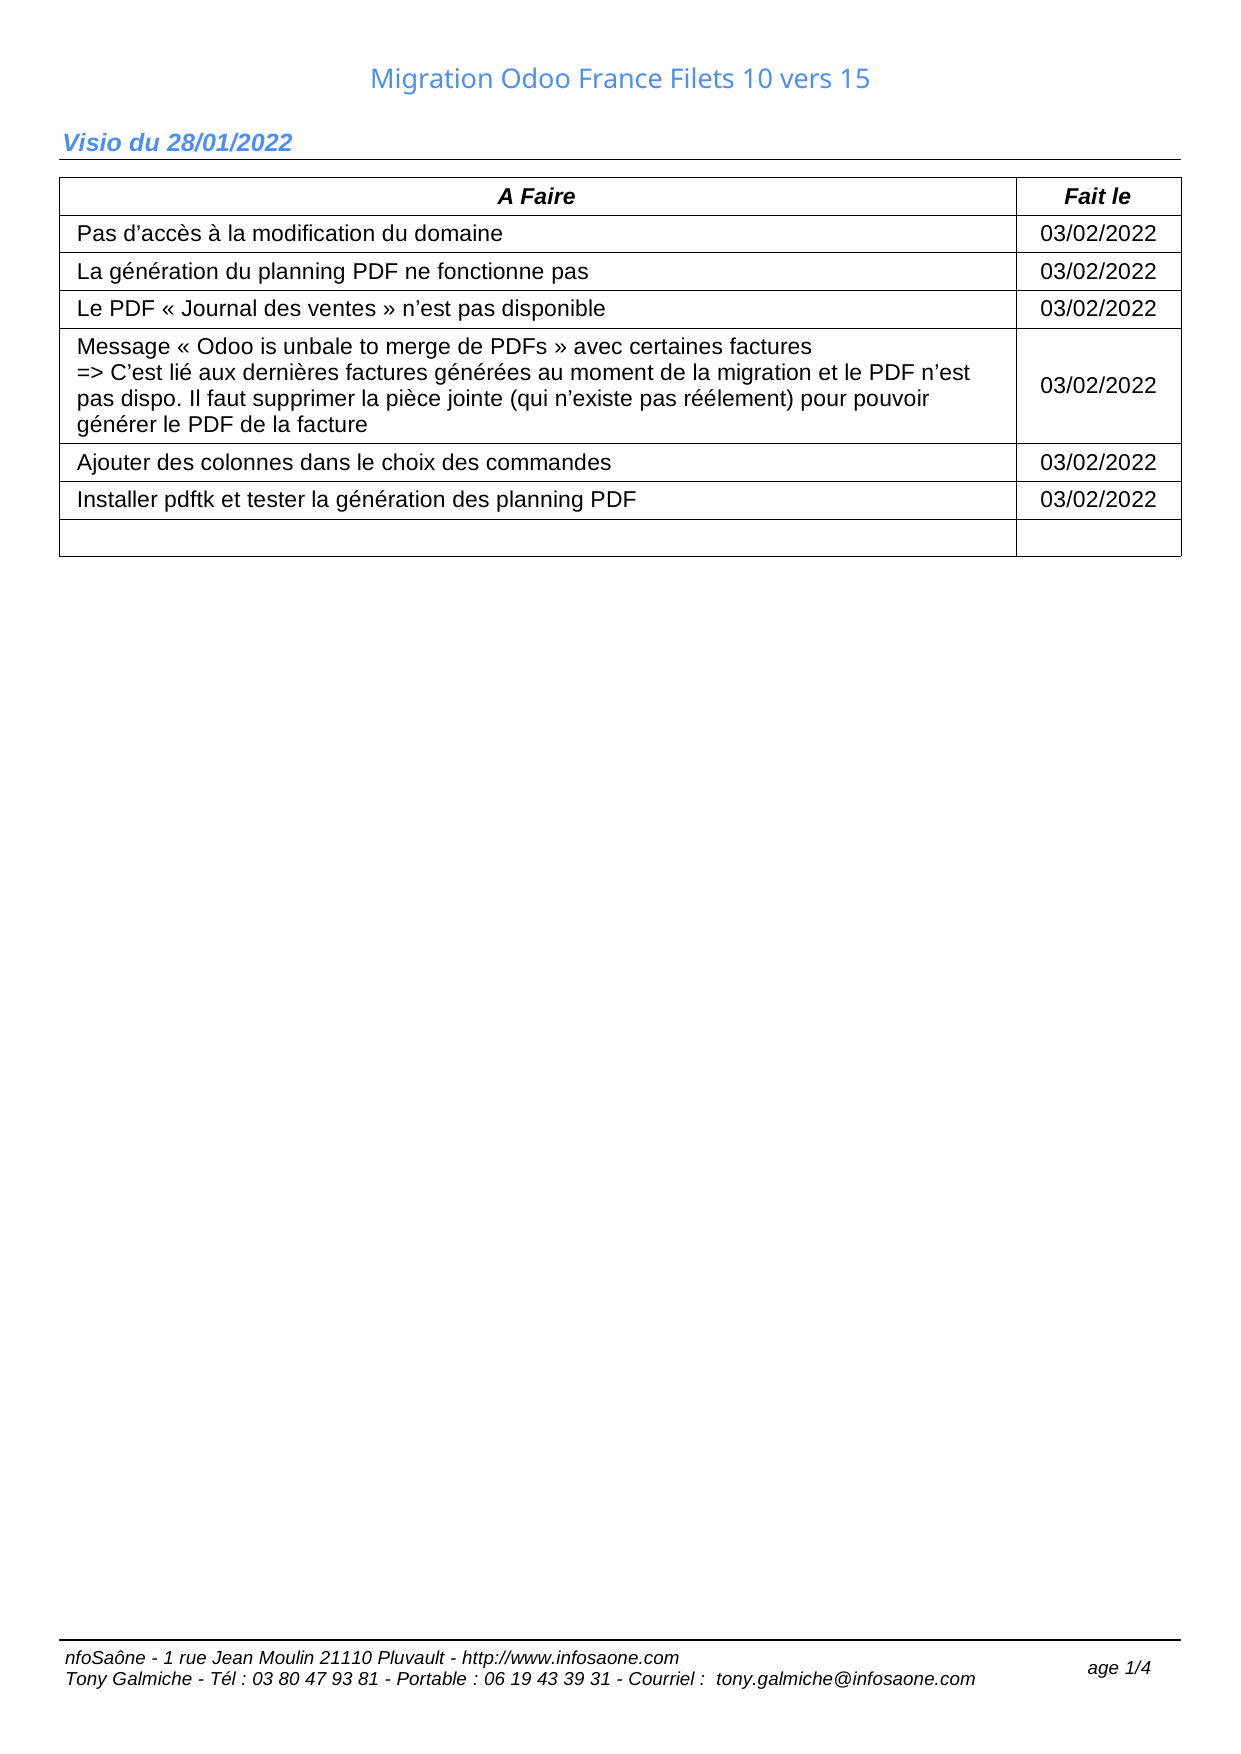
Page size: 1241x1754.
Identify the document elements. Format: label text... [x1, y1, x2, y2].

table_cell Ajouter des colonnes dans le choix des commandes [60, 444, 1016, 481]
table_cell 03/02/2022 [1017, 216, 1181, 252]
table_header A Faire [60, 178, 1016, 215]
table_header Fait le [1017, 178, 1181, 215]
table_cell 03/02/2022 [1017, 482, 1181, 519]
table_cell La génération du planning PDF ne fonctionne pas [60, 253, 1016, 290]
table_cell 03/02/2022 [1017, 329, 1181, 443]
table_cell Le PDF « Journal des ventes » n’est pas disponible [60, 291, 1016, 328]
table_cell [60, 520, 1016, 556]
table_cell 03/02/2022 [1017, 444, 1181, 481]
table_cell Pas d’accès à la modification du domaine [60, 216, 1016, 252]
table_cell 03/02/2022 [1017, 291, 1181, 328]
text Migration Odoo France Filets 10 vers 15 [59, 59, 1181, 96]
subtitle Visio du 28/01/2022 [59, 126, 1181, 159]
table_cell Message « Odoo is unbale to merge de PDFs » avec certaines factures => C’est lié aux dernières factures générées au moment de la migration et le PDF n’est pas dispo. Il faut supprimer la pièce jointe (qui n’existe pas réélement) pour pouvoir générer le PDF de la facture [60, 329, 1016, 443]
table_cell Installer pdftk et tester la génération des planning PDF [60, 482, 1016, 519]
table_cell 03/02/2022 [1017, 253, 1181, 290]
table_cell [1017, 520, 1181, 556]
